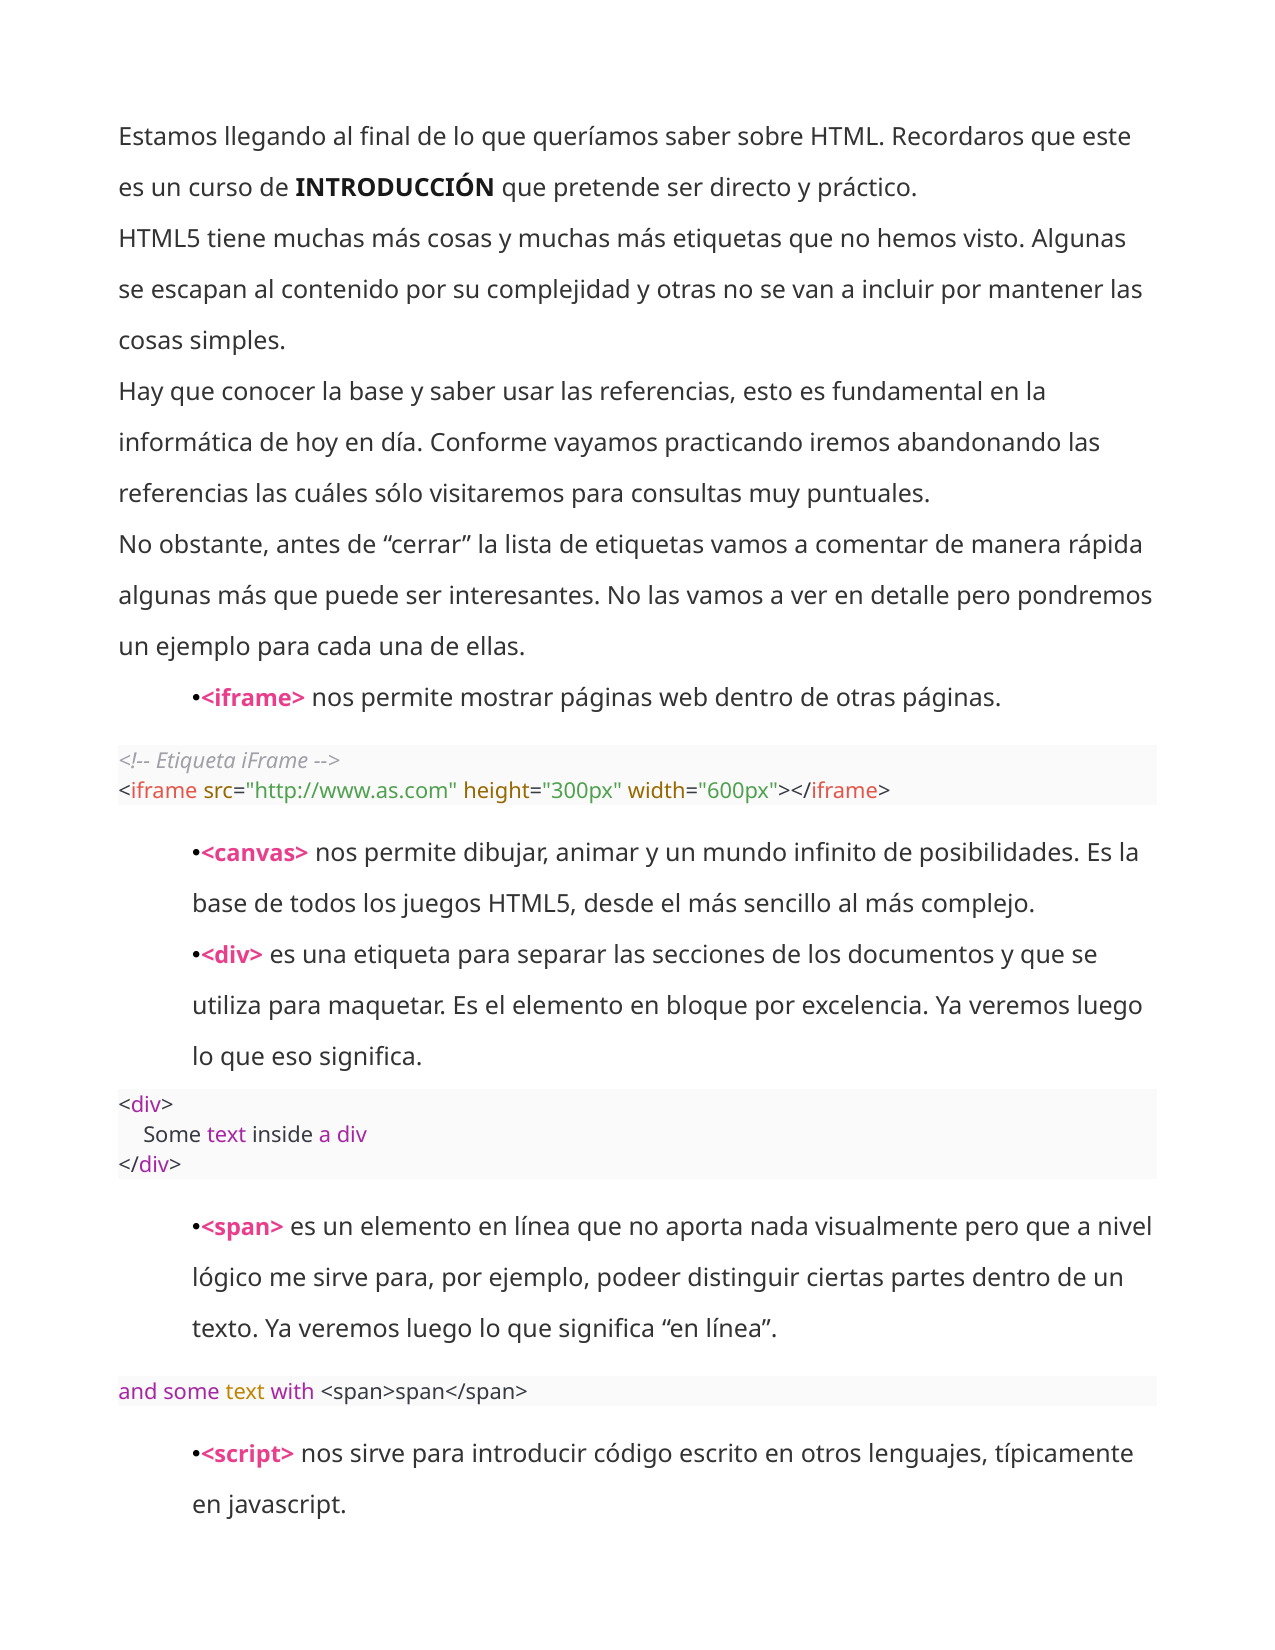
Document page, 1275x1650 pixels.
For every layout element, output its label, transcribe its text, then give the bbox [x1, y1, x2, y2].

text Hay que conocer la base y saber usar las referencias, esto es fundamental en la informática de hoy en día. Conforme vayamos practicando iremos abandonando las referencias las cuáles sólo visitaremos para consultas muy puntuales. [118, 373, 1157, 509]
text HTML5 tiene muchas más cosas y muchas más etiquetas que no hemos visto. Algunas se escapan al contenido por su complejidad y otras no se van a incluir por mantener las cosas simples. [118, 220, 1157, 356]
list <script> nos sirve para introducir código escrito en otros lenguajes, típicamente en javascript. [118, 1435, 1157, 1520]
text Estamos llegando al final de lo que queríamos saber sobre HTML. Recordaros que este es un curso de INTRODUCCIÓN que pretende ser directo y práctico. [118, 118, 1157, 203]
text <iframe src="http://www.as.com" height="300px" width="600px"></iframe> [118, 775, 1157, 805]
text No obstante, antes de “cerrar” la lista de etiquetas vamos a comentar de manera rápida algunas más que puede ser interesantes. No las vamos a ver en detalle pero pondremos un ejemplo para cada una de ellas. [118, 526, 1157, 663]
list <iframe> nos permite mostrar páginas web dentro de otras páginas. [118, 679, 1157, 714]
text <div> [118, 1089, 1157, 1119]
list <span> es un elemento en línea que no aporta nada visualmente pero que a nivel lógico me sirve para, por ejemplo, podeer distinguir ciertas partes dentro de un texto. Ya veremos luego lo que significa “en línea”. [118, 1208, 1157, 1344]
text and some text with <span>span</span> [118, 1376, 1157, 1406]
list <canvas> nos permite dibujar, animar y un mundo infinito de posibilidades. Es la base de todos los juegos HTML5, desde el más sencillo al más complejo. [118, 834, 1157, 919]
text </div> [118, 1149, 1157, 1179]
text Some text inside a div [118, 1119, 1157, 1149]
text <!-- Etiqueta iFrame --> [118, 745, 1157, 775]
list <div> es una etiqueta para separar las secciones de los documentos y que se utiliza para maquetar. Es el elemento en bloque por excelencia. Ya veremos luego lo que eso significa. [118, 936, 1157, 1072]
